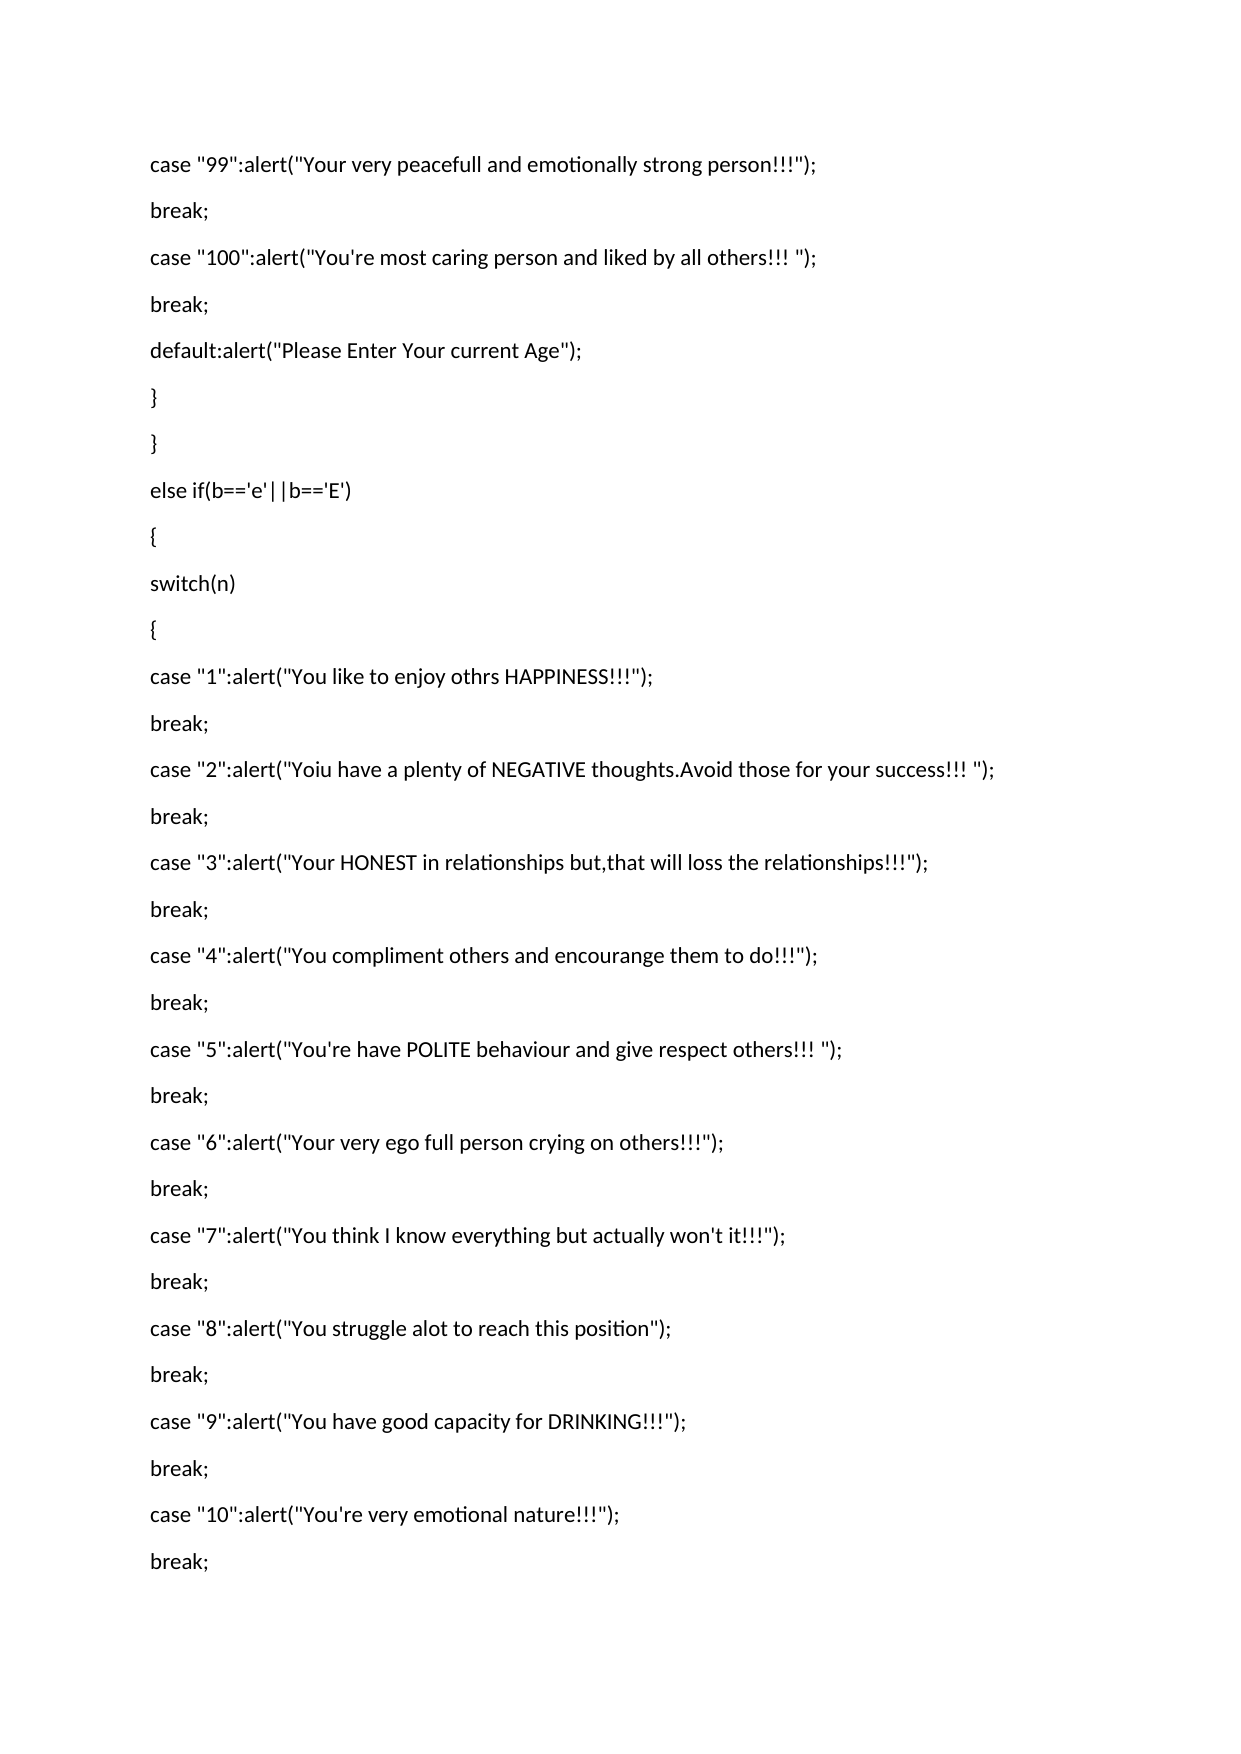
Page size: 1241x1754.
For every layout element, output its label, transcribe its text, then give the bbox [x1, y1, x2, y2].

text } [150, 383, 1090, 411]
text break; [150, 802, 1090, 830]
text case "5":alert("You're have POLITE behaviour and give respect others!!! "); [150, 1035, 1090, 1063]
text break; [150, 1454, 1090, 1482]
text case "4":alert("You compliment others and encourange them to do!!!"); [150, 942, 1090, 969]
text case "2":alert("Yoiu have a plenty of NEGATIVE thoughts.Avoid those for your success!!! "); [150, 755, 1090, 783]
text { [150, 616, 1090, 644]
text break; [150, 895, 1090, 923]
text case "8":alert("You struggle alot to reach this position"); [150, 1314, 1090, 1342]
text } [150, 429, 1090, 457]
text break; [150, 988, 1090, 1016]
text case "3":alert("Your HONEST in relationships but,that will loss the relationships!!!"); [150, 848, 1090, 876]
text break; [150, 1081, 1090, 1109]
text case "10":alert("You're very emotional nature!!!"); [150, 1500, 1090, 1528]
text break; [150, 1547, 1090, 1575]
text break; [150, 1174, 1090, 1202]
text break; [150, 709, 1090, 737]
text case "9":alert("You have good capacity for DRINKING!!!"); [150, 1407, 1090, 1435]
text { [150, 522, 1090, 551]
text break; [150, 197, 1090, 224]
text else if(b=='e'||b=='E') [150, 476, 1090, 504]
text case "7":alert("You think I know everything but actually won't it!!!"); [150, 1221, 1090, 1249]
text break; [150, 1361, 1090, 1389]
text case "100":alert("You're most caring person and liked by all others!!! "); [150, 243, 1090, 271]
text case "1":alert("You like to enjoy othrs HAPPINESS!!!"); [150, 662, 1090, 690]
text break; [150, 290, 1090, 318]
text case "99":alert("Your very peacefull and emotionally strong person!!!"); [150, 150, 1090, 178]
text break; [150, 1267, 1090, 1296]
text default:alert("Please Enter Your current Age"); [150, 336, 1090, 364]
text case "6":alert("Your very ego full person crying on others!!!"); [150, 1128, 1090, 1156]
text switch(n) [150, 569, 1090, 597]
